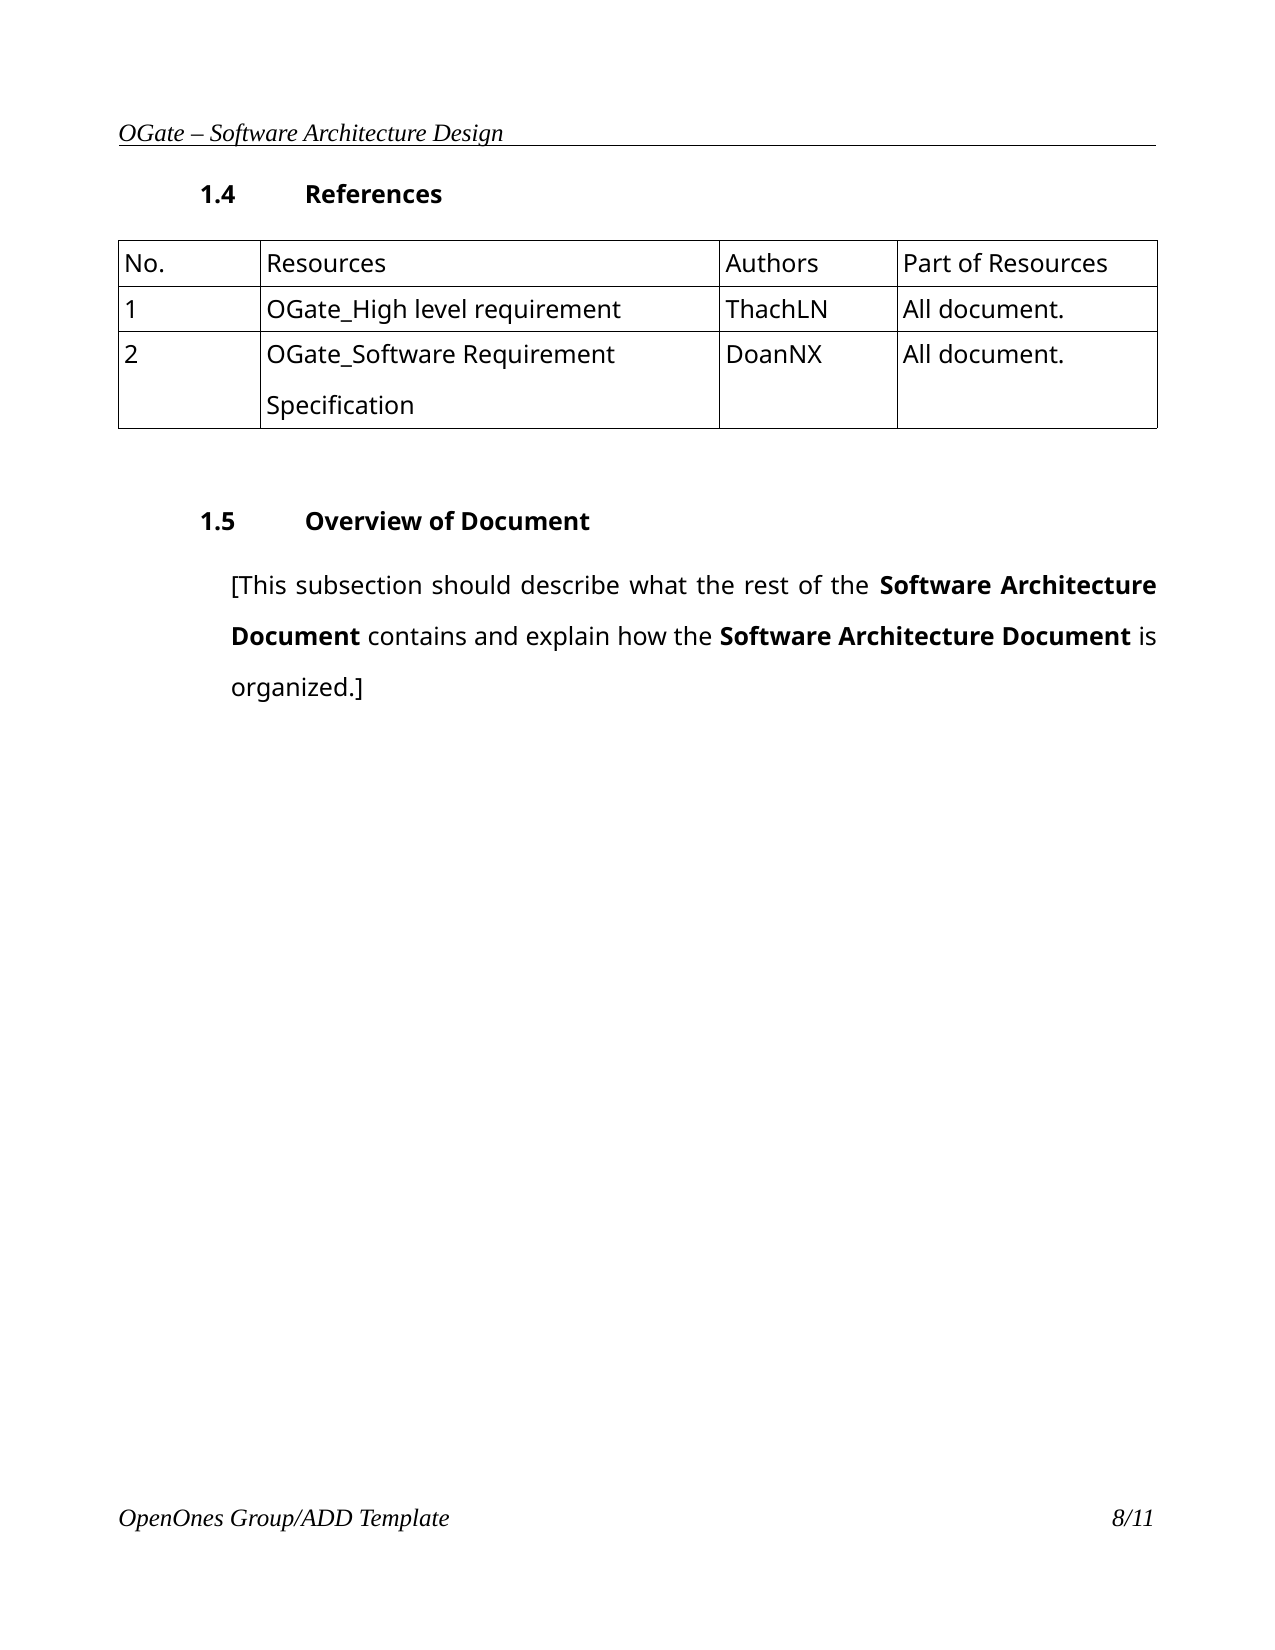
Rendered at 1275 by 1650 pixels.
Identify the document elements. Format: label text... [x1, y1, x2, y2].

table_cell 2 [119, 332, 260, 428]
table_cell All document. [898, 287, 1157, 331]
table_header No. [119, 241, 260, 286]
table_cell All document. [898, 332, 1157, 428]
subtitle Overview of Document [193, 504, 1157, 538]
list [This subsection should describe what the rest of the Software Architecture Document contains and explain how the Software Architecture Document is organized.] [193, 567, 1157, 704]
table_header Resources [261, 241, 719, 286]
table_header Authors [720, 241, 897, 286]
table_cell ThachLN [720, 287, 897, 331]
table_header Part of Resources [898, 241, 1157, 286]
table_cell DoanNX [720, 332, 897, 428]
table_cell 1 [119, 287, 260, 331]
table_cell OGate_Software Requirement Specification [261, 332, 719, 428]
table_cell OGate_High level requirement [261, 287, 719, 331]
subtitle References [193, 176, 1157, 210]
